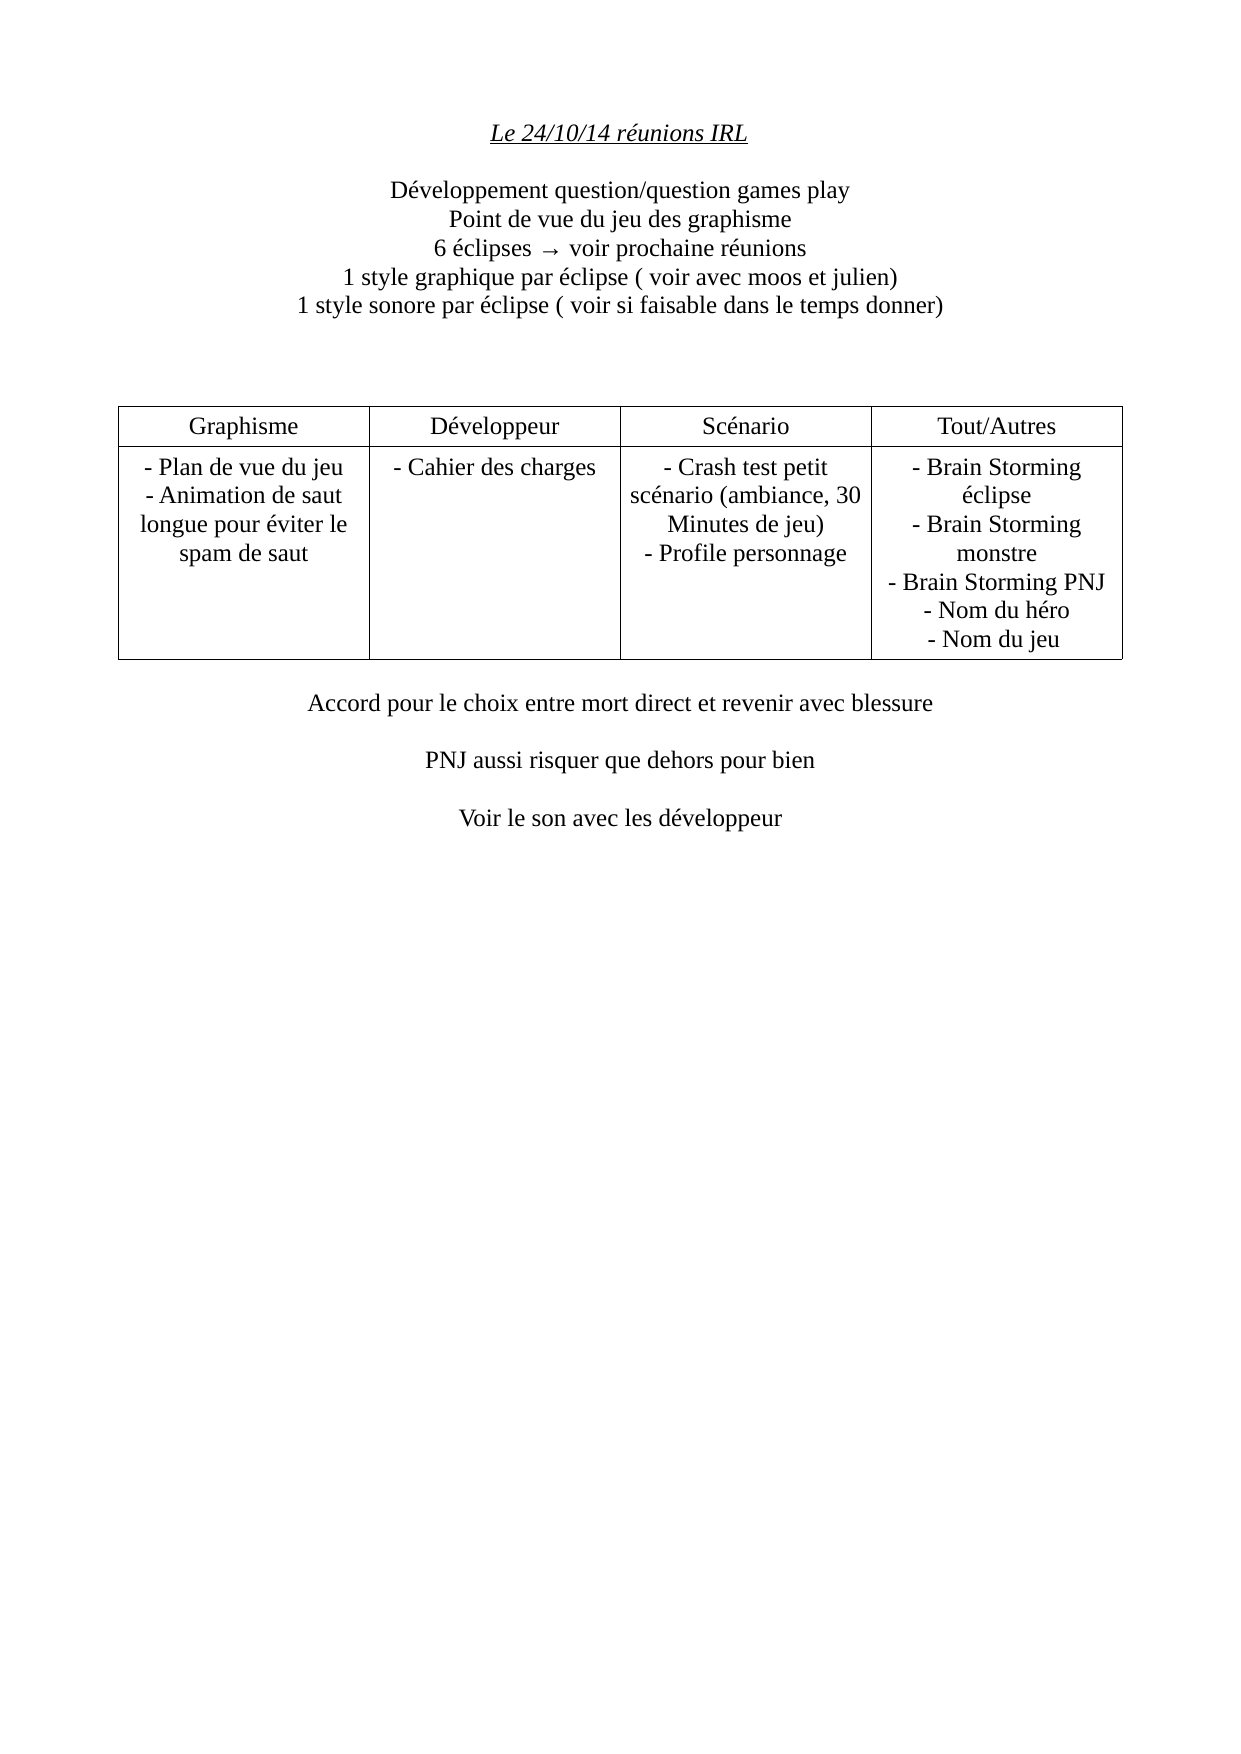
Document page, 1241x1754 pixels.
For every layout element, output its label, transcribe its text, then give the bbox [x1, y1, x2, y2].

table_cell - Plan de vue du jeu - Animation de saut longue pour éviter le spam de saut [119, 447, 369, 659]
table_header Graphisme [119, 407, 369, 446]
text Voir le son avec les développeur [118, 803, 1122, 831]
text Le 24/10/14 réunions IRL [118, 118, 1122, 147]
text Accord pour le choix entre mort direct et revenir avec blessure [118, 688, 1122, 716]
text 1 style graphique par éclipse ( voir avec moos et julien) [118, 262, 1122, 291]
table_header Développeur [370, 407, 620, 446]
text 1 style sonore par éclipse ( voir si faisable dans le temps donner) [118, 291, 1122, 319]
table_cell - Brain Storming éclipse - Brain Storming monstre - Brain Storming PNJ - Nom du héro - Nom du jeu [872, 447, 1122, 659]
text PNJ aussi risquer que dehors pour bien [118, 745, 1122, 774]
text Développement question/question games play [118, 176, 1122, 204]
table_cell - Crash test petit scénario (ambiance, 30 Minutes de jeu) - Profile personnage [621, 447, 871, 659]
table_header Scénario [621, 407, 871, 446]
table_header Tout/Autres [872, 407, 1122, 446]
text 6 éclipses → voir prochaine réunions [118, 233, 1122, 262]
table_cell - Cahier des charges [370, 447, 620, 659]
text Point de vue du jeu des graphisme [118, 204, 1122, 233]
